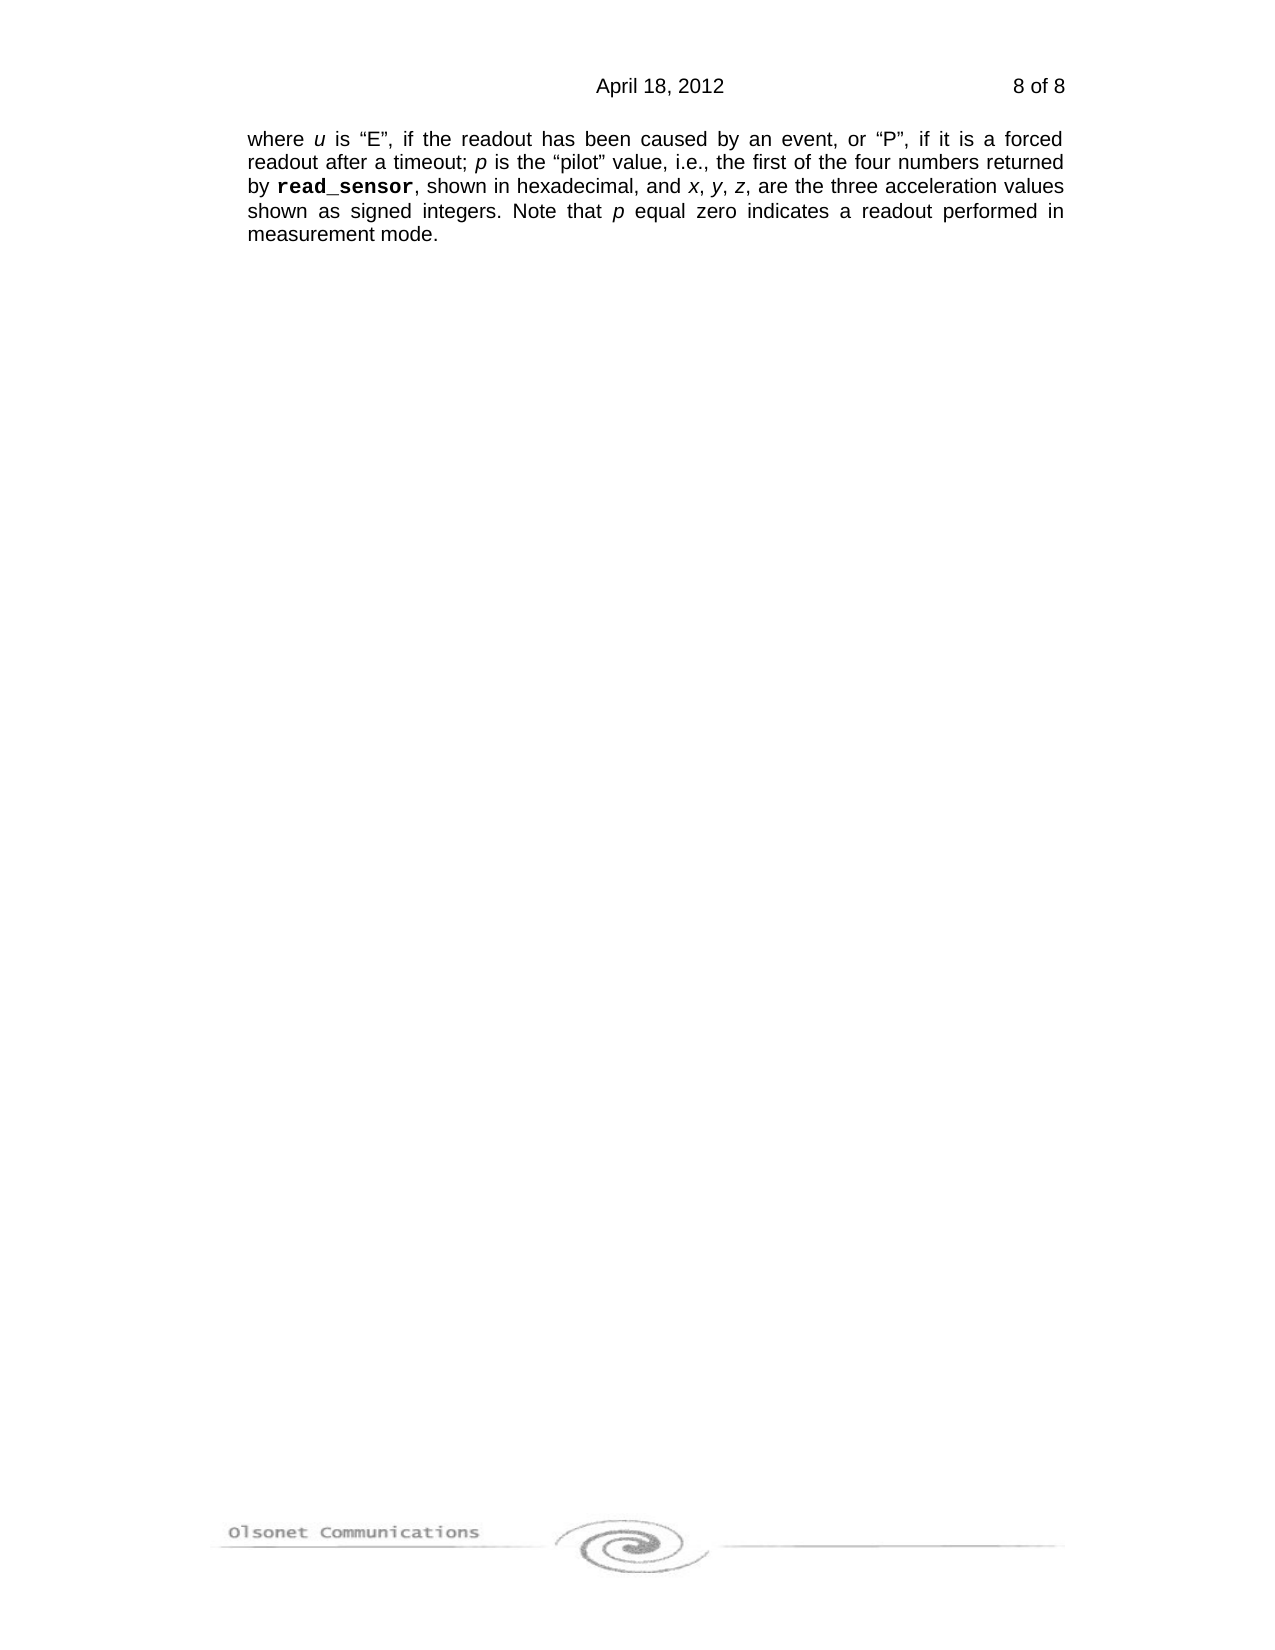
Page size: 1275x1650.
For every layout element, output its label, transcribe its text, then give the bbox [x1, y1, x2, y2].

text where u is “E”, if the readout has been caused by an event, or “P”, if it is a forced readout after a timeout; p is the “pilot” value, i.e., the first of the four numbers returned by read_sensor, shown in hexadecimal, and x, y, z, are the three acceleration values shown as signed integers. Note that p equal zero indicates a readout performed in measurement mode. [247, 128, 1065, 246]
picture [210, 1504, 1065, 1596]
